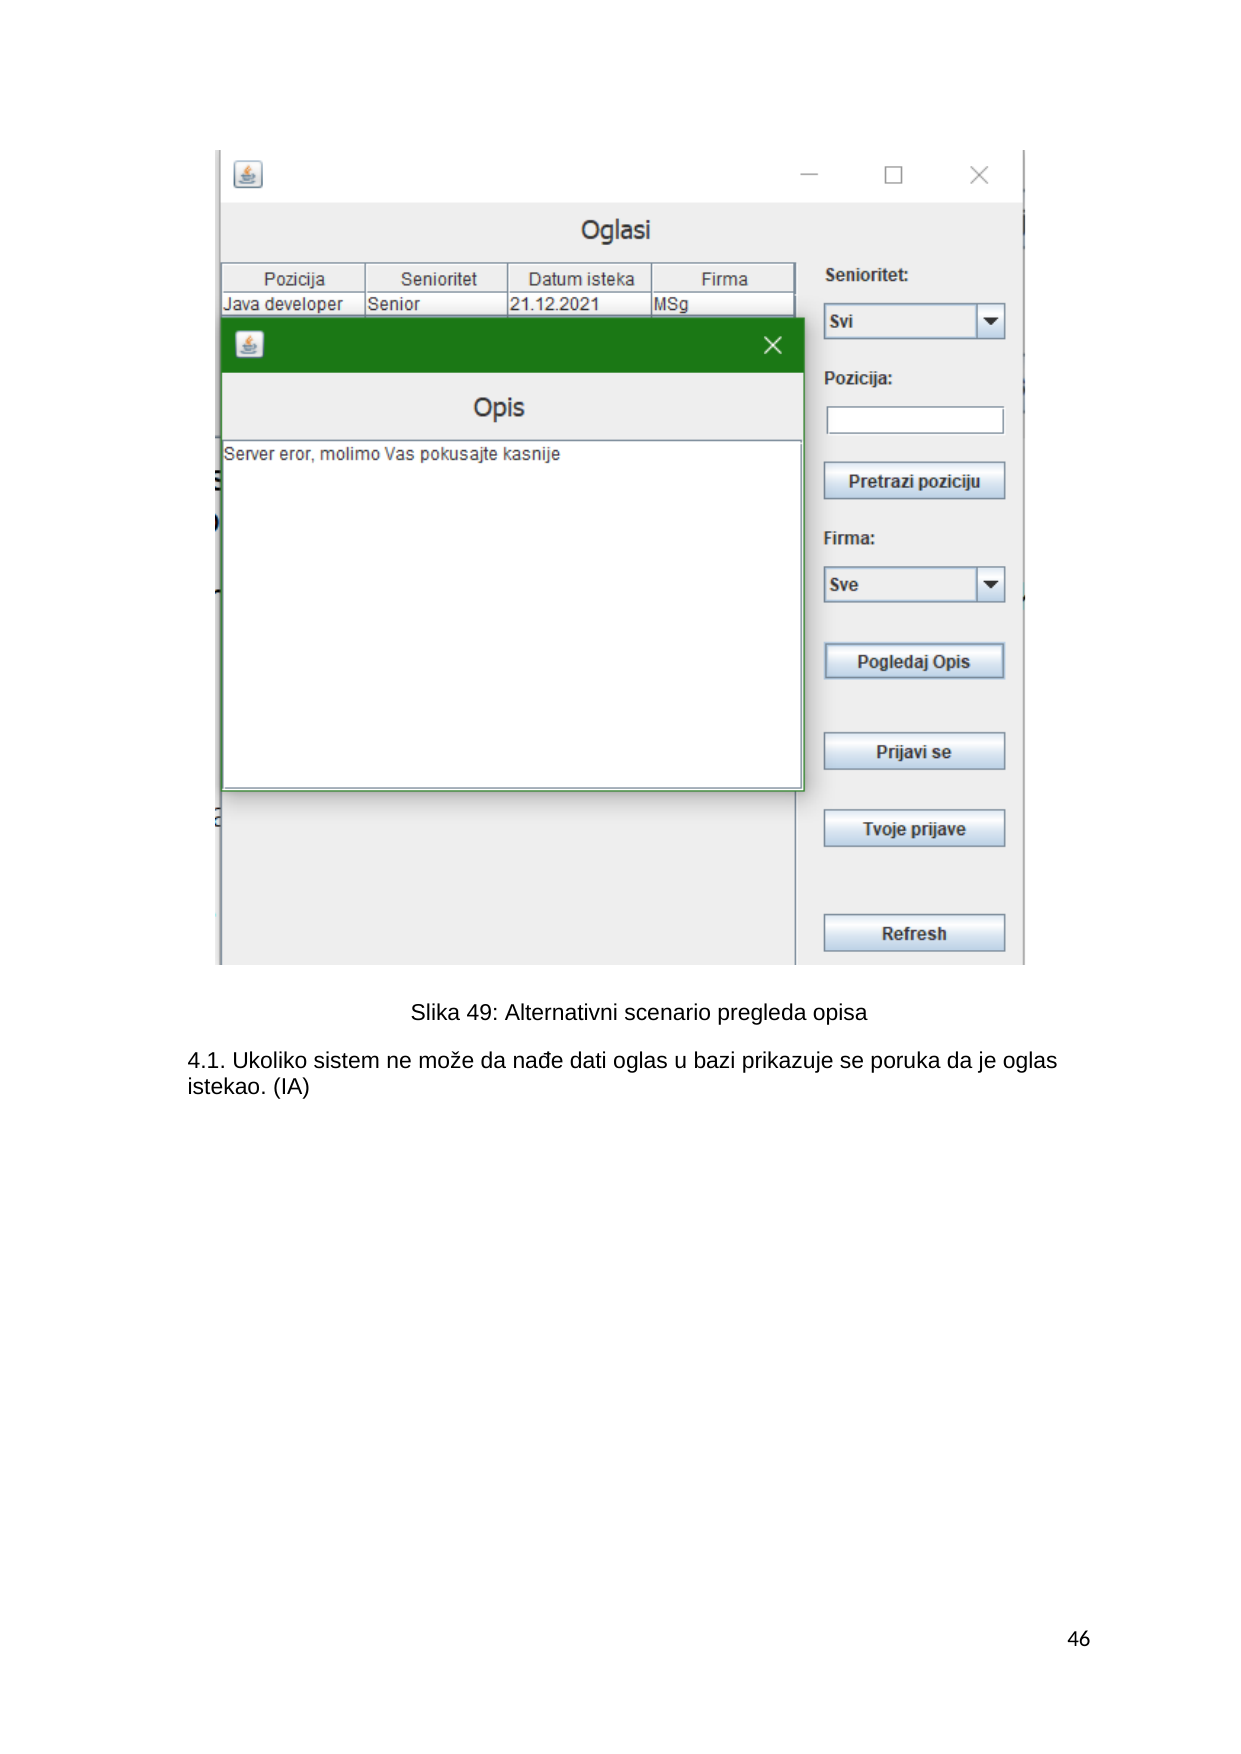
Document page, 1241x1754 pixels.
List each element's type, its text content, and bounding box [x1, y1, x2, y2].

text Slika 49: Alternativni scenario pregleda opisa [187, 999, 1090, 1026]
picture [215, 150, 1026, 965]
text 4.1. Ukoliko sistem ne može da nađe dati oglas u bazi prikazuje se poruka da je oglas istekao. (IA) [187, 1047, 1090, 1099]
